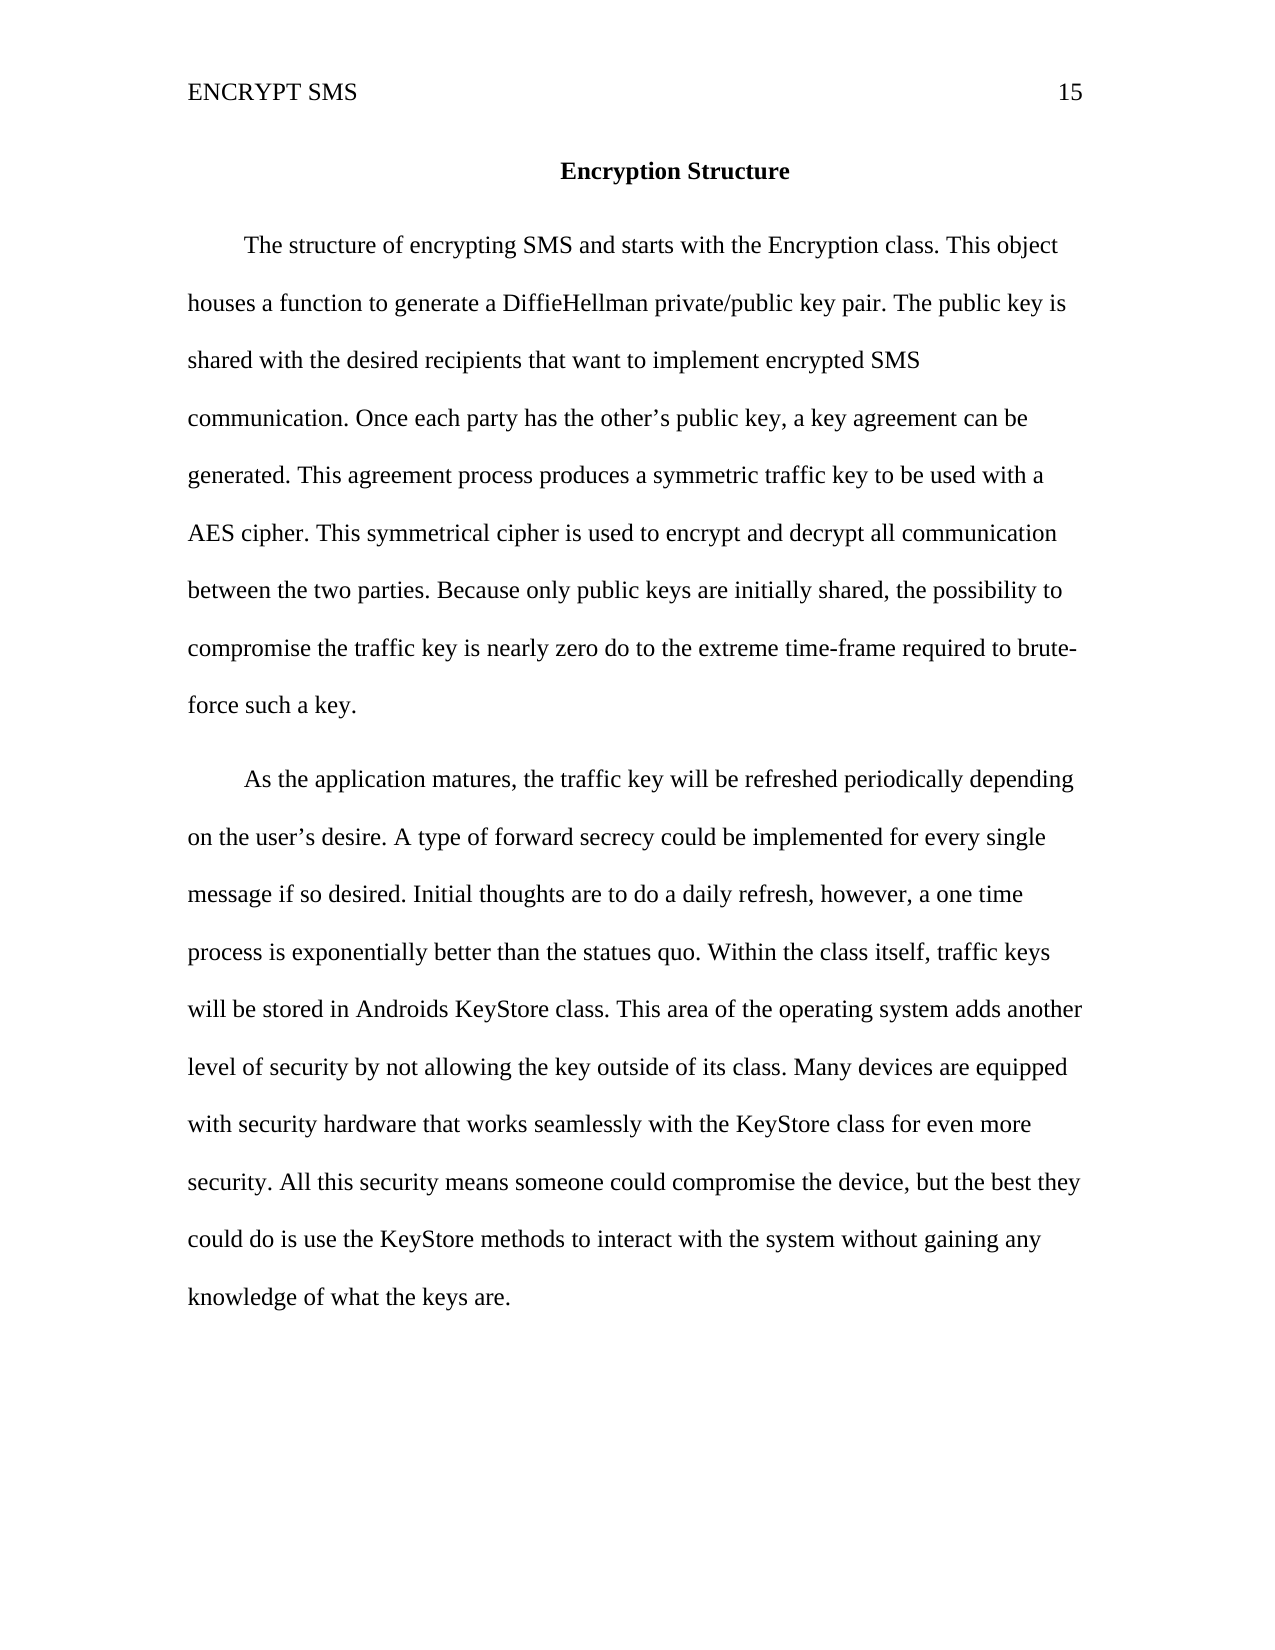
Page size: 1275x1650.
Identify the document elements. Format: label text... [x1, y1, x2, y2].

text The structure of encrypting SMS and starts with the Encryption class. This object houses a function to generate a DiffieHellman private/public key pair. The public key is shared with the desired recipients that want to implement encrypted SMS communication. Once each party has the other’s public key, a key agreement can be generated. This agreement process produces a symmetric traffic key to be used with a AES cipher. This symmetrical cipher is used to encrypt and decrypt all communication between the two parties. Because only public keys are initially shared, the possibility to compromise the traffic key is nearly zero do to the extreme time-frame required to brute-force such a key. [187, 230, 1087, 719]
text As the application matures, the traffic key will be refreshed periodically depending on the user’s desire. A type of forward secrecy could be implemented for every single message if so desired. Initial thoughts are to do a daily refresh, however, a one time process is exponentially better than the statues quo. Within the class itself, traffic keys will be stored in Androids KeyStore class. This area of the operating system adds another level of security by not allowing the key outside of its class. Many devices are equipped with security hardware that works seamlessly with the KeyStore class for even more security. All this security means someone could compromise the device, but the best they could do is use the KeyStore methods to interact with the system without gaining any knowledge of what the keys are. [187, 764, 1087, 1311]
subtitle Encryption Structure [225, 156, 1087, 185]
